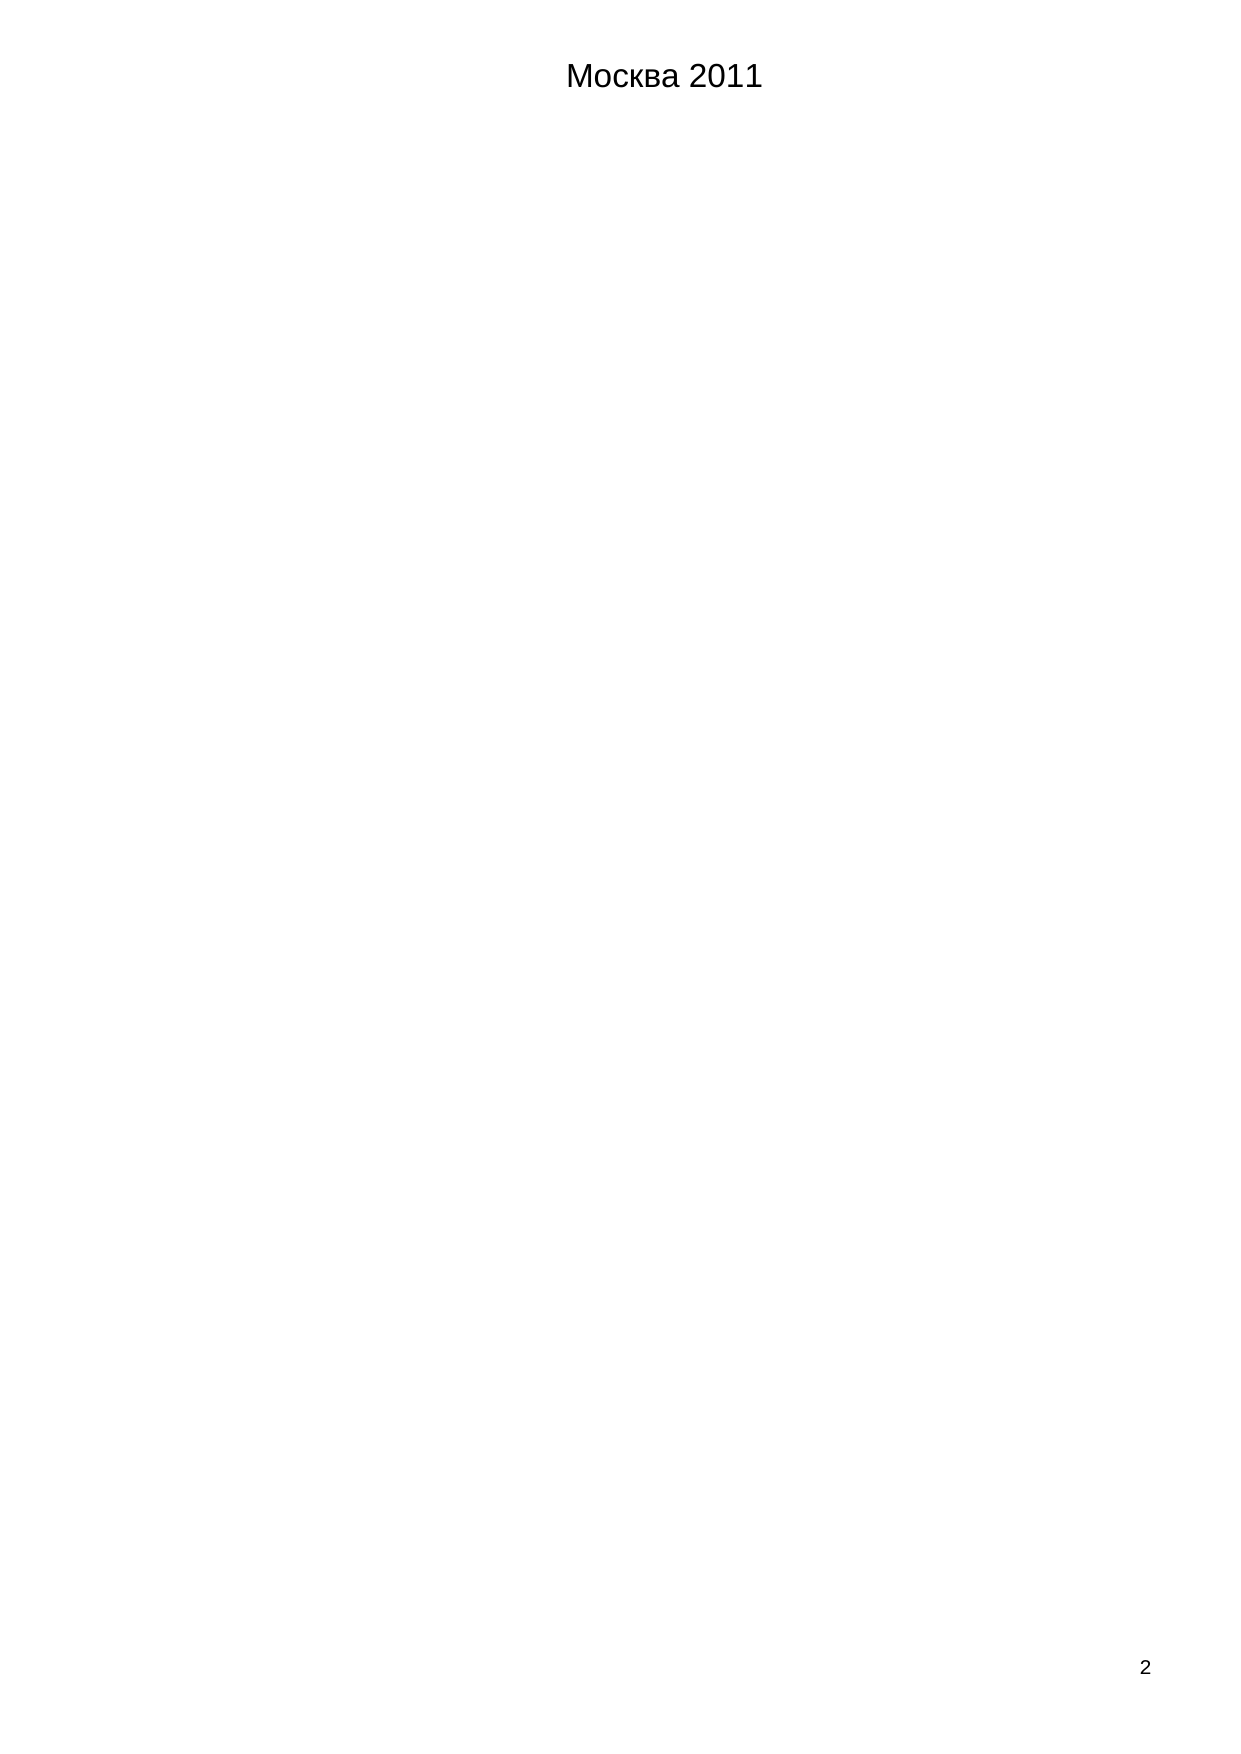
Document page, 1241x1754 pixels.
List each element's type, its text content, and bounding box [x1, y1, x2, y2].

text Москва 2011 [177, 56, 1152, 95]
